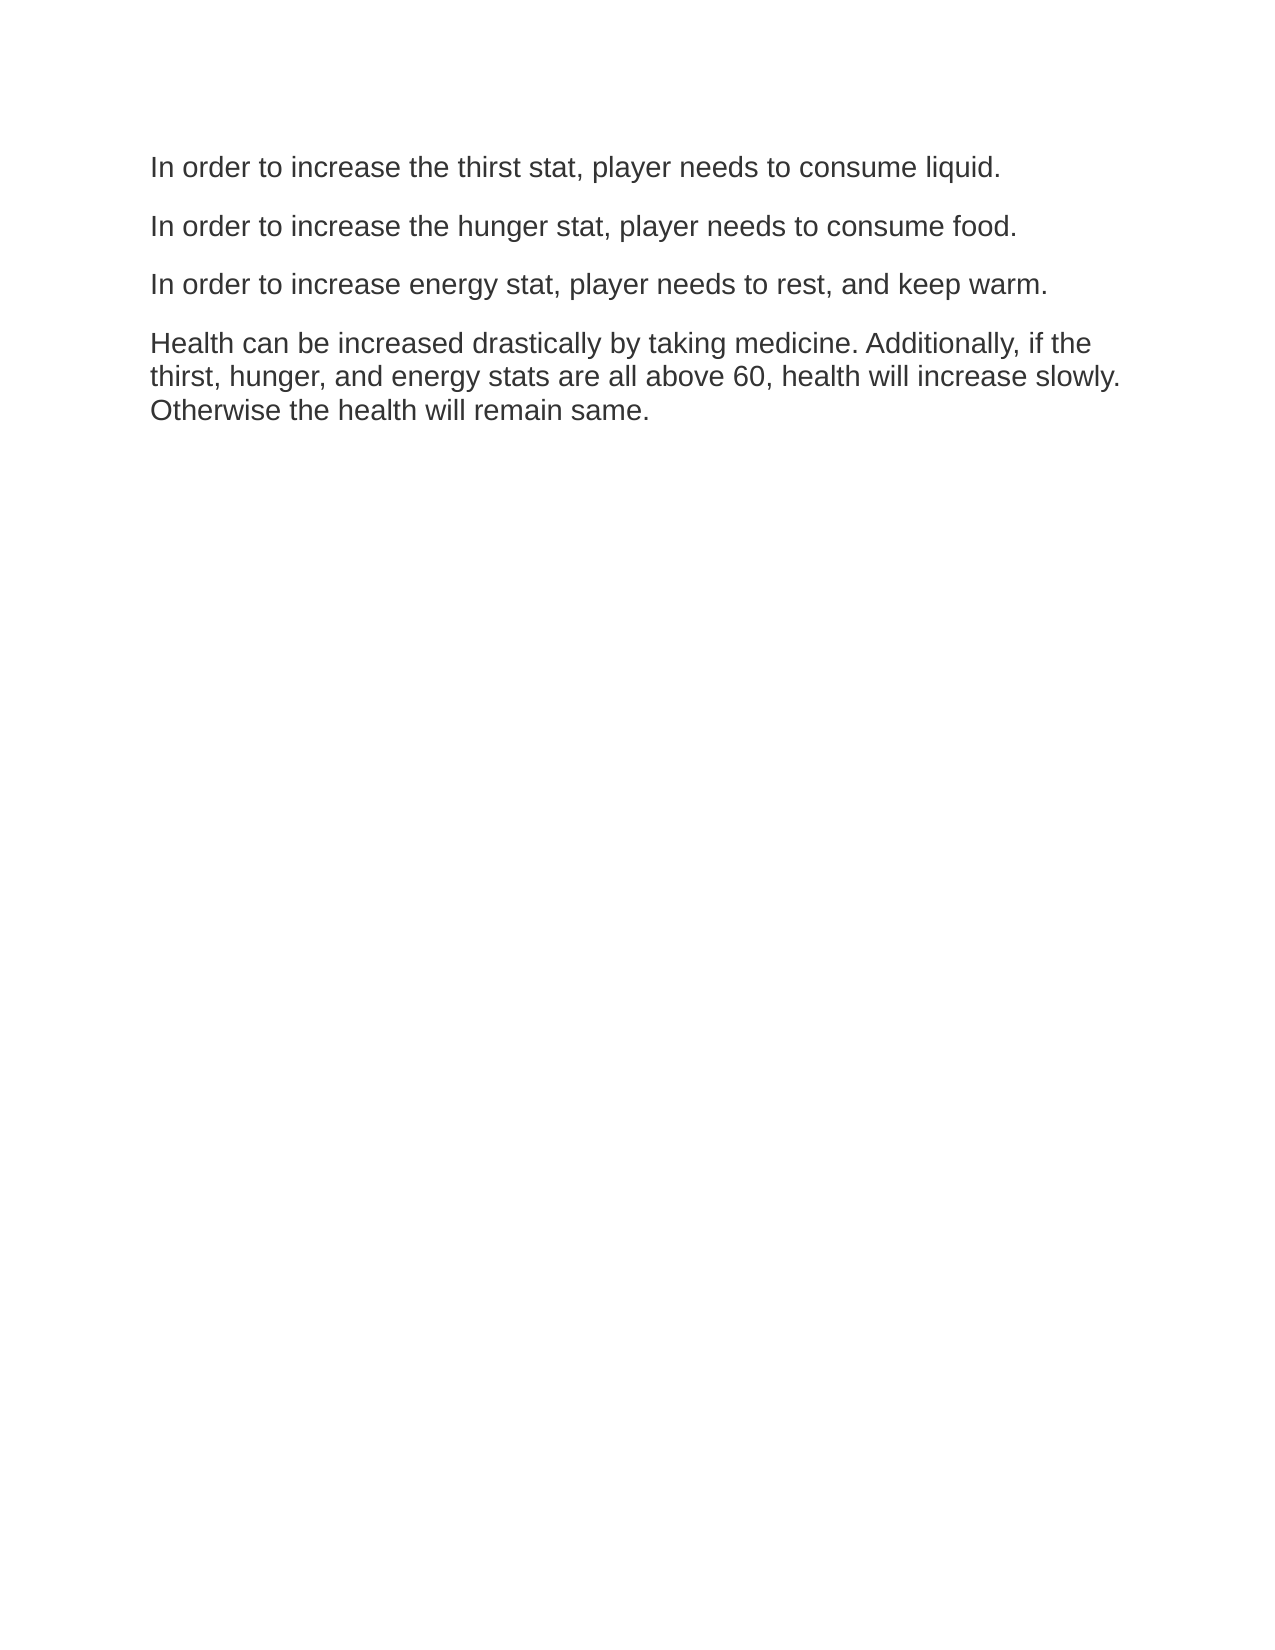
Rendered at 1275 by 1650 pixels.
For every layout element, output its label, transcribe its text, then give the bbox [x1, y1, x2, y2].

text In order to increase the hunger stat, player needs to consume food. [150, 208, 1125, 242]
text In order to increase the thirst stat, player needs to consume liquid. [150, 150, 1125, 183]
text Health can be increased drastically by taking medicine. Additionally, if the thirst, hunger, and energy stats are all above 60, health will increase slowly. Otherwise the health will remain same. [150, 326, 1125, 426]
text In order to increase energy stat, player needs to rest, and keep warm. [150, 267, 1125, 301]
